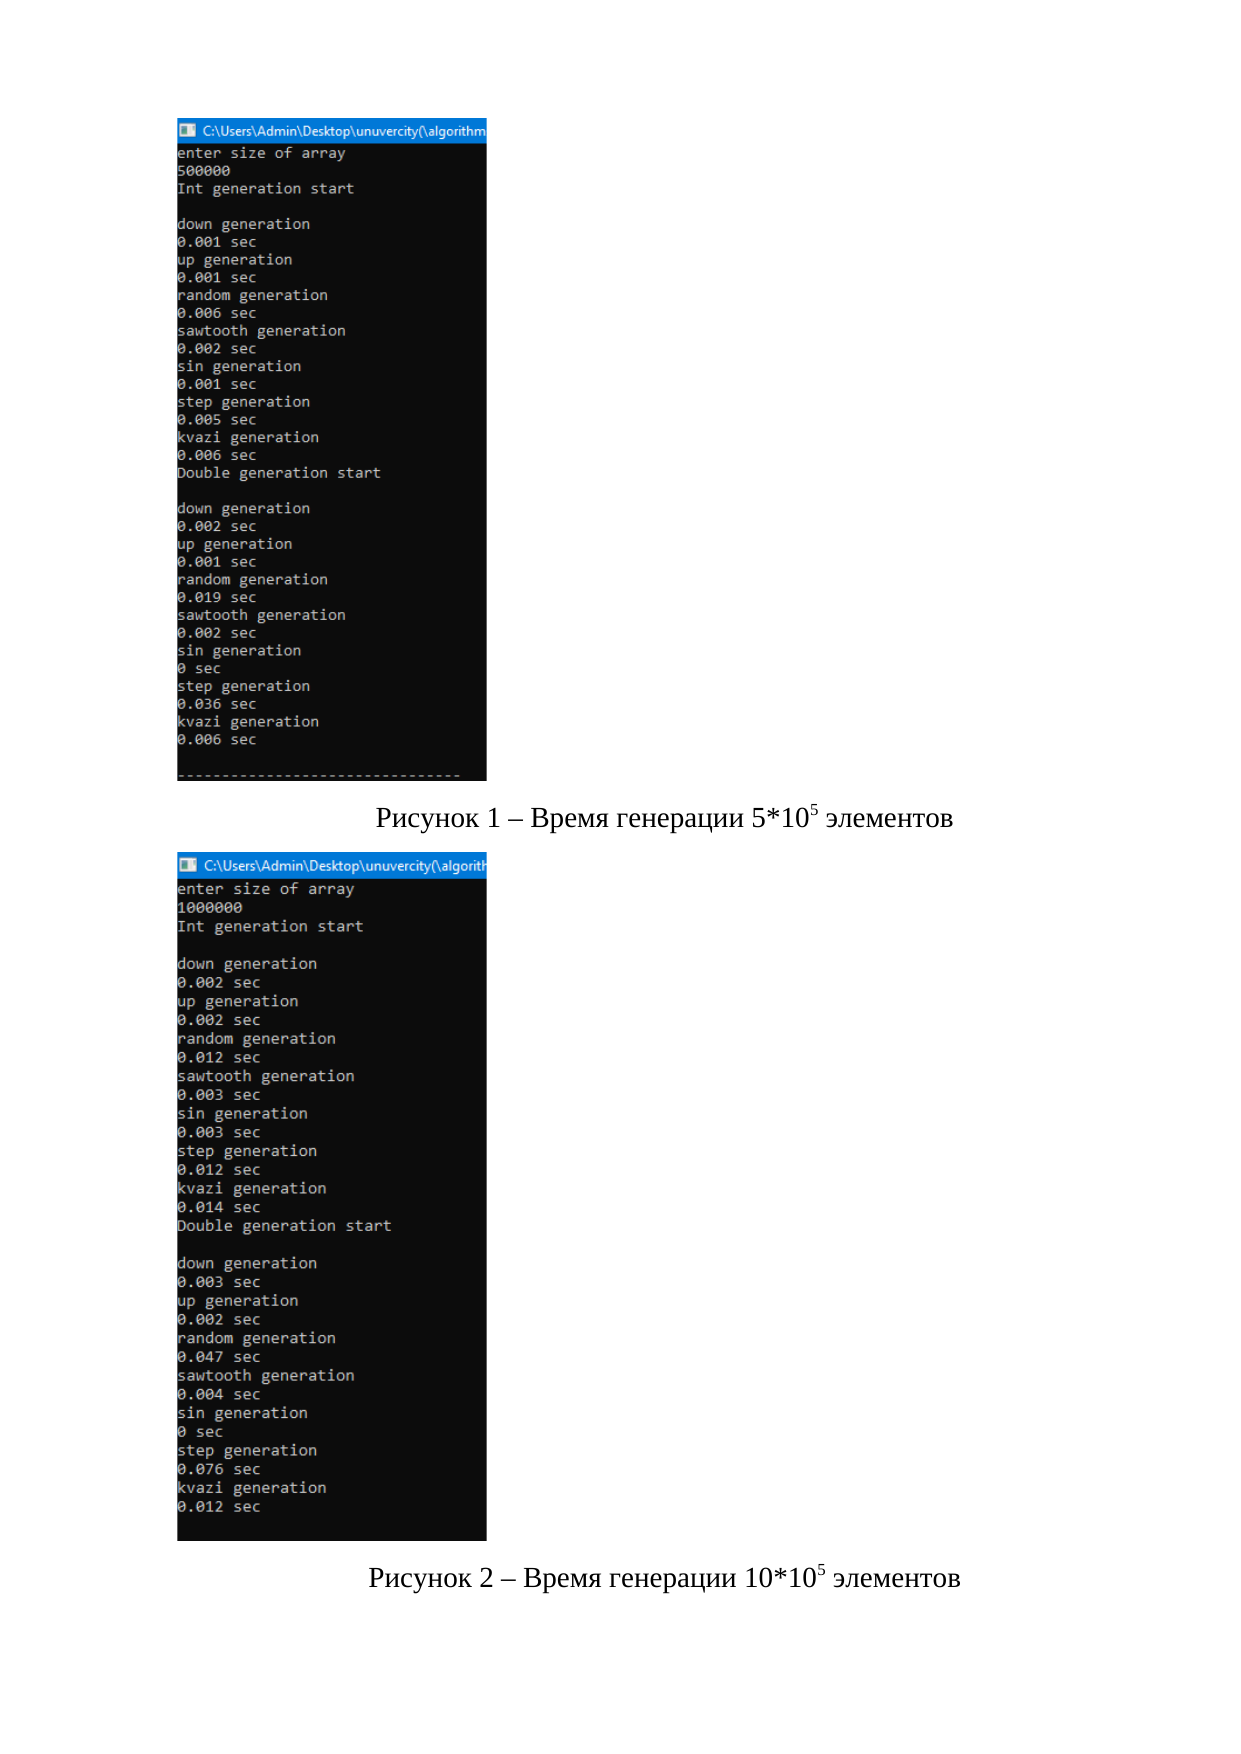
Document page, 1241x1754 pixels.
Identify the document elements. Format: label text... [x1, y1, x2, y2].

text Рисунок 1 – Время генерации 5*105 элементов [177, 800, 1152, 833]
picture [177, 118, 487, 781]
picture [177, 852, 487, 1541]
text Рисунок 2 – Время генерации 10*105 элементов [177, 1560, 1152, 1593]
